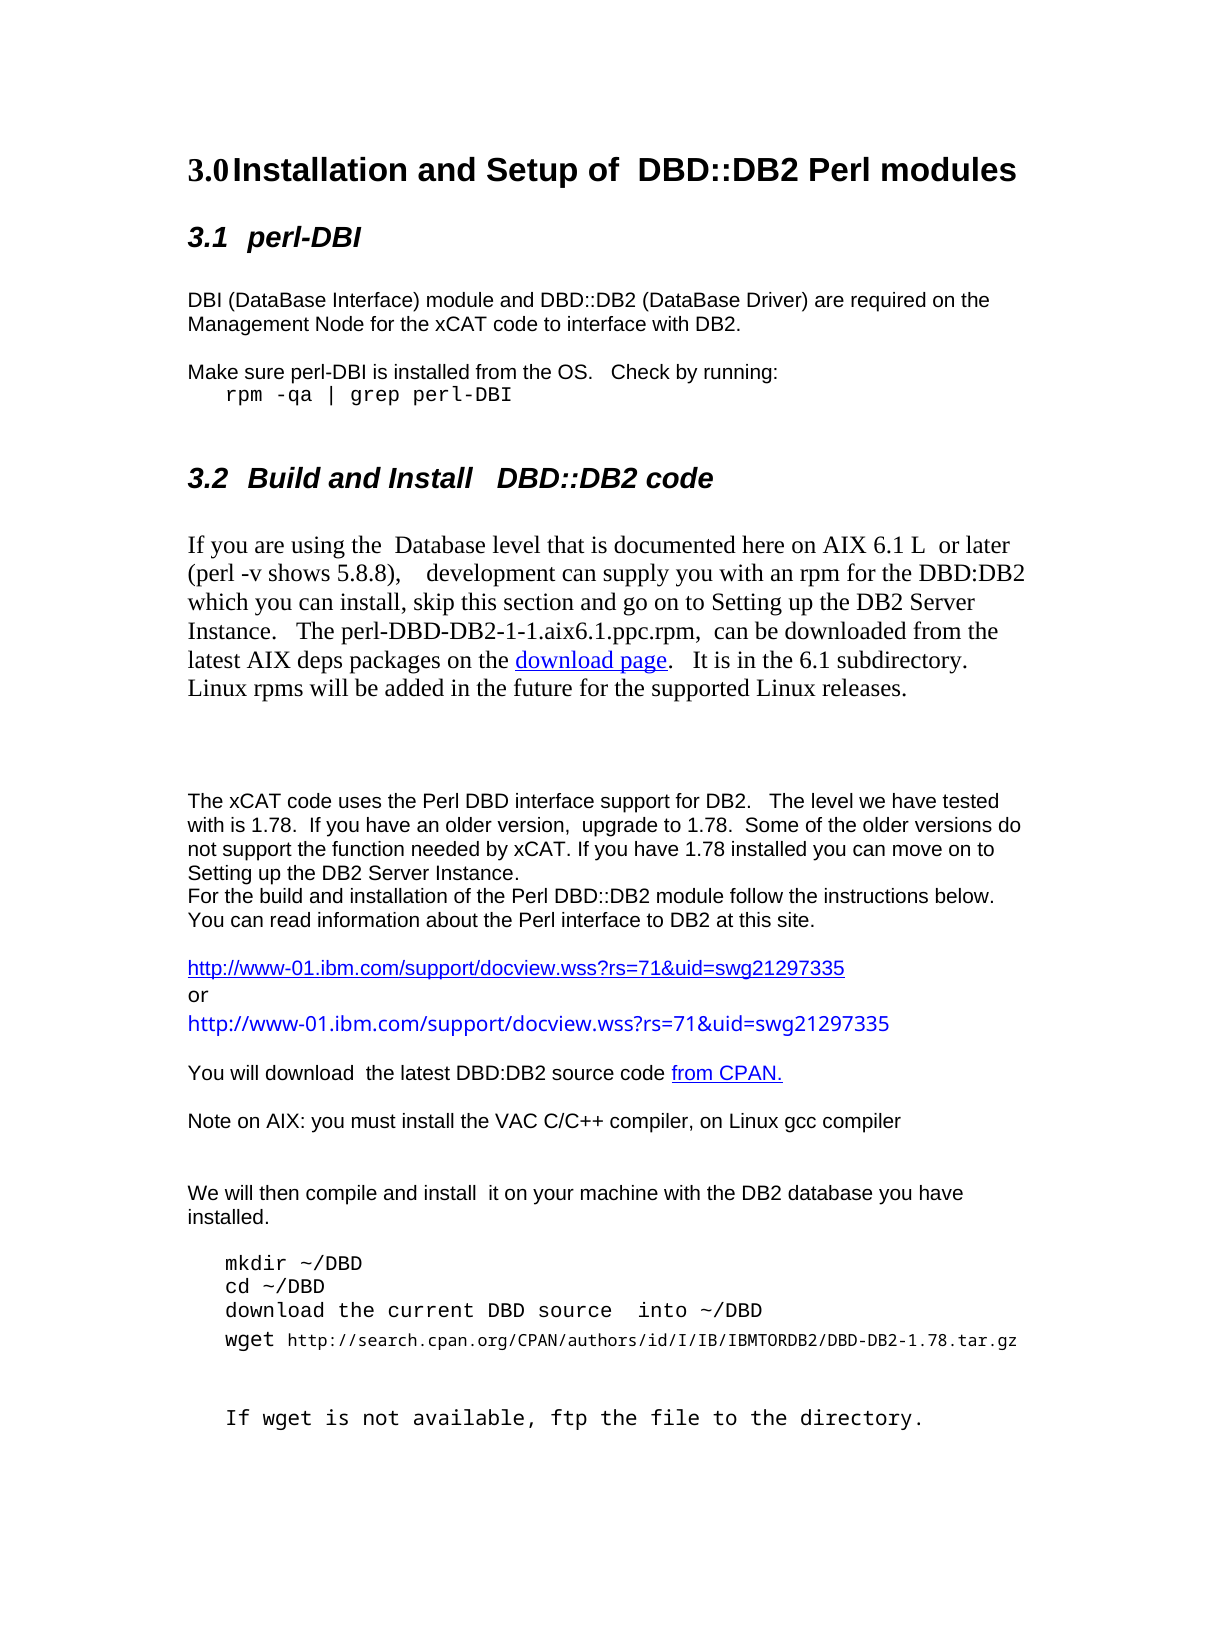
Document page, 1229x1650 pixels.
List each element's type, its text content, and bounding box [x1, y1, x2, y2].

text download the current DBD source into ~/DBD [225, 1300, 1041, 1324]
text If wget is not available, ftp the file to the directory. [187, 1403, 1041, 1432]
text http://www-01.ibm.com/support/docview.wss?rs=71&uid=swg21297335 [187, 956, 1041, 980]
subtitle Installation and Setup of DBD::DB2 Perl modules [187, 150, 1041, 188]
text We will then compile and install it on your machine with the DB2 database you have installed. [187, 1181, 1041, 1229]
text rpm -qa | grep perl-DBI [225, 384, 1041, 408]
text Make sure perl-DBI is installed from the OS. Check by running: [187, 360, 1041, 384]
subtitle perl-DBI [187, 220, 1041, 253]
text If you are using the Database level that is documented here on AIX 6.1 L or later (perl -v shows 5.8.8), development can supply you with an rpm for the DBD:DB2 which you can install, skip this section and go on to Setting up the DB2 Server Instance. The perl-DBD-DB2-1-1.aix6.1.ppc.rpm, can be downloaded from the latest AIX deps packages on the download page. It is in the 6.1 subdirectory. [187, 530, 1041, 673]
text mkdir ~/DBD [225, 1253, 1041, 1276]
text DBI (DataBase Interface) module and DBD::DB2 (DataBase Driver) are required on the Management Node for the xCAT code to interface with DB2. [187, 288, 1041, 336]
text or [187, 980, 1041, 1009]
text The xCAT code uses the Perl DBD interface support for DB2. The level we have tested with is 1.78. If you have an older version, upgrade to 1.78. Some of the older versions do not support the function needed by xCAT. If you have 1.78 installed you can move on to Setting up the DB2 Server Instance. [187, 788, 1041, 884]
text You will download the latest DBD:DB2 source code from CPAN. [187, 1061, 1041, 1085]
subtitle Build and Install DBD::DB2 code [187, 461, 1041, 495]
text For the build and installation of the Perl DBD::DB2 module follow the instructions below. You can read information about the Perl interface to DB2 at this site. [187, 884, 1041, 932]
text cd ~/DBD [225, 1276, 1041, 1300]
text http://www-01.ibm.com/support/docview.wss?rs=71&uid=swg21297335 [187, 1009, 1041, 1037]
text wget http://search.cpan.org/CPAN/authors/id/I/IB/IBMTORDB2/DBD-DB2-1.78.tar.gz [187, 1324, 1041, 1352]
text Linux rpms will be added in the future for the supported Linux releases. [187, 673, 1041, 702]
text Note on AIX: you must install the VAC C/C++ compiler, on Linux gcc compiler [187, 1109, 1041, 1133]
